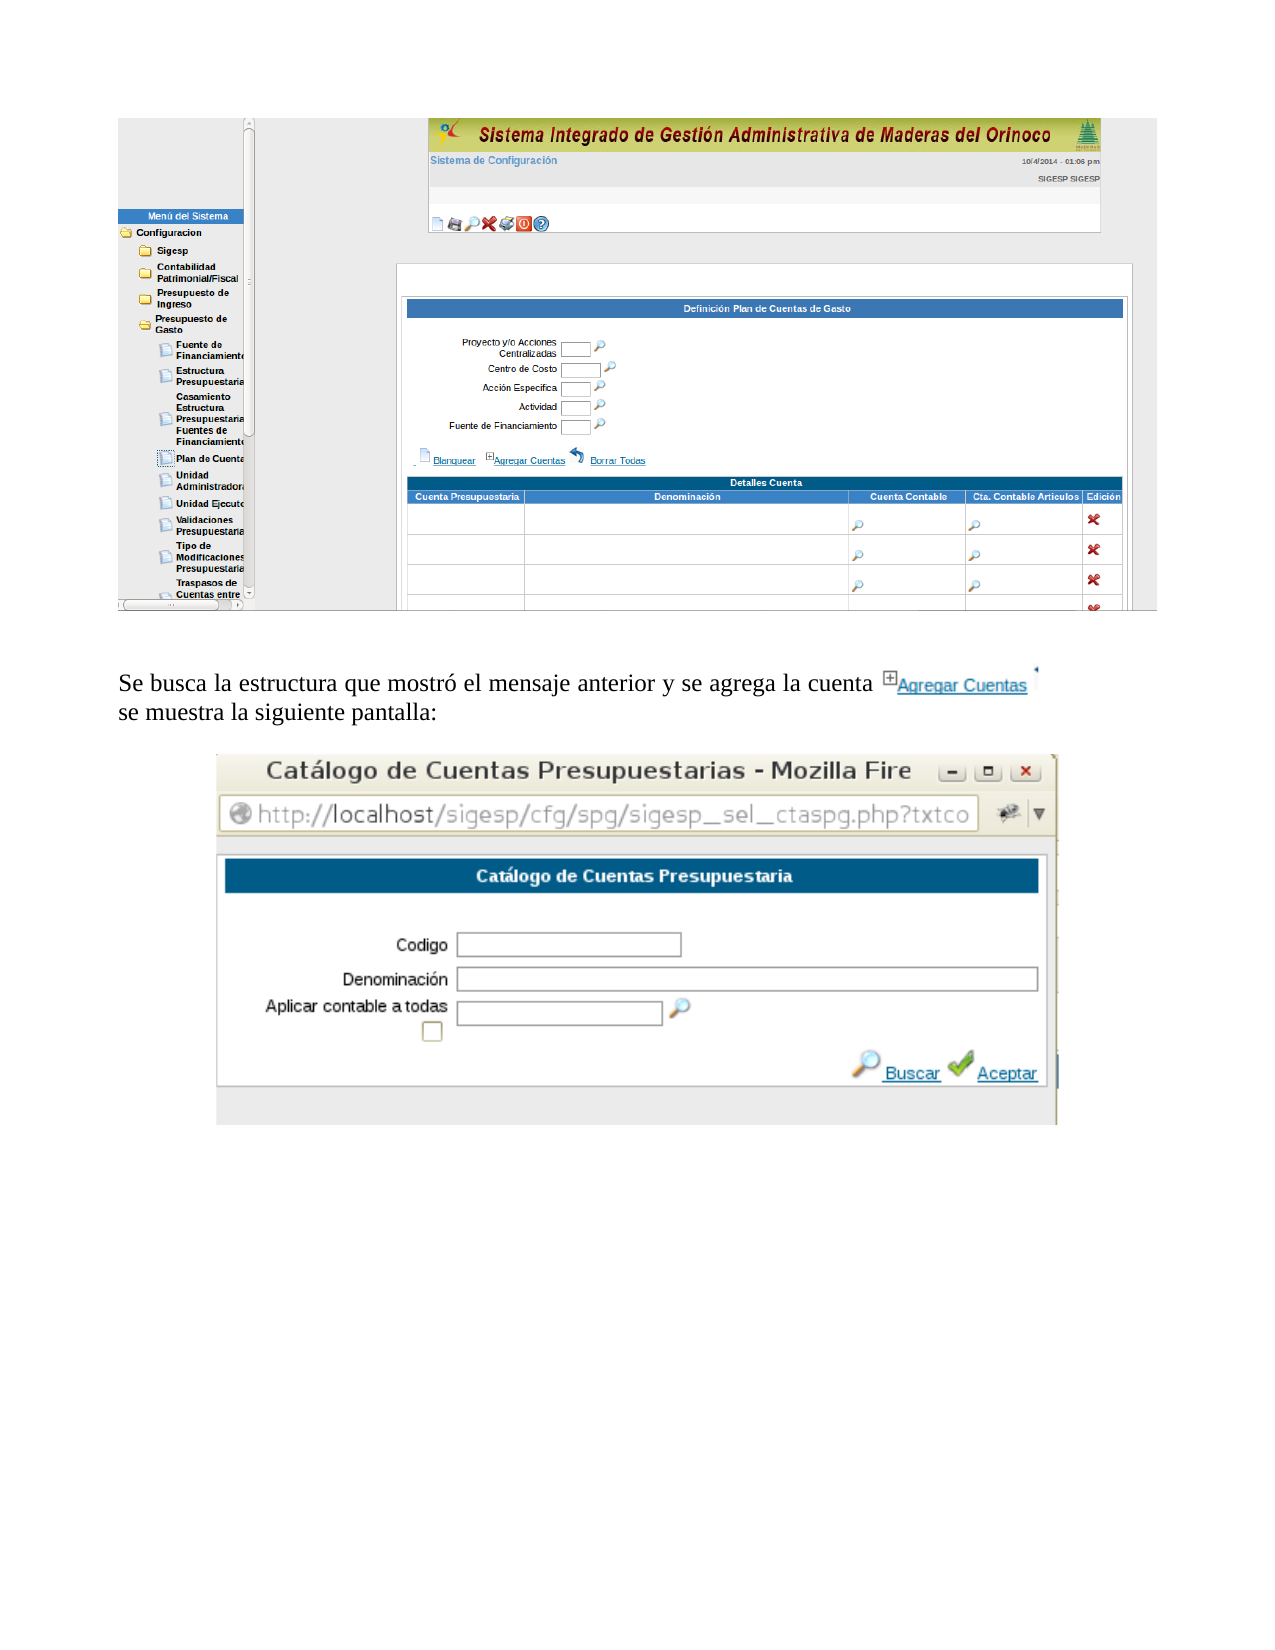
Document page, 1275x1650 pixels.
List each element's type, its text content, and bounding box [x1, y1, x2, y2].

picture [216, 754, 1059, 1125]
text Se busca la estructura que mostró el mensaje anterior y se agrega la cuenta se muestra la siguiente pantalla: [118, 668, 1157, 726]
picture [874, 663, 1039, 711]
picture [118, 118, 1157, 611]
